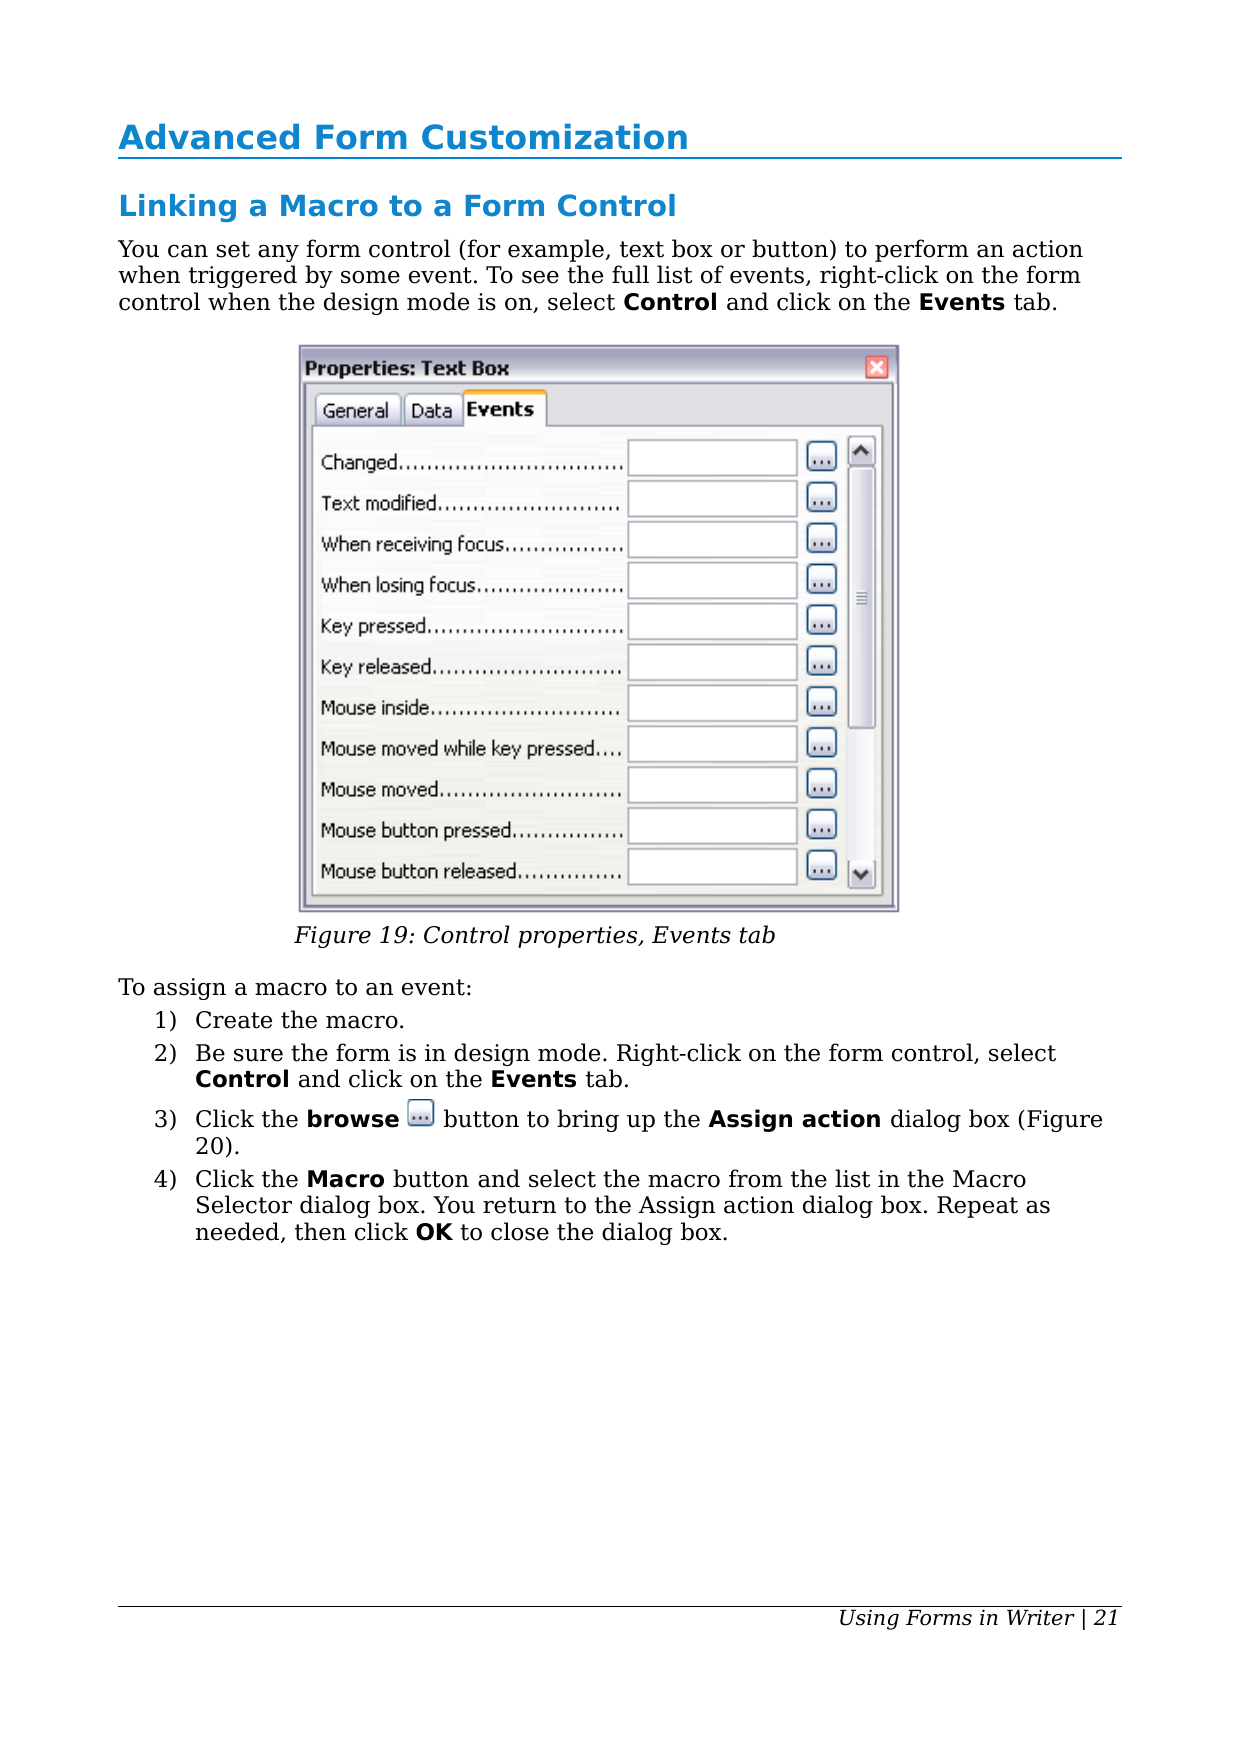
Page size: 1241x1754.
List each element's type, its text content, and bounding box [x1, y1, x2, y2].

picture [294, 341, 903, 916]
list Be sure the form is in design mode. Right-click on the form control, select Control and click on the Events tab. [177, 1040, 1122, 1093]
picture [407, 1099, 436, 1128]
text Figure 19: Control properties, Events tab [294, 922, 946, 948]
list To assign a macro to an event: [118, 974, 1122, 1001]
list Click the browse button to bring up the Assign action dialog box (Figure 20). [177, 1099, 1122, 1160]
subtitle Advanced Form Customization [118, 118, 1122, 157]
text You can set any form control (for example, text box or button) to perform an action when triggered by some event. To see the full list of events, right-click on the form control when the design mode is on, select Control and click on the Events tab. [118, 236, 1122, 316]
list Create the macro. [177, 1007, 1122, 1034]
subtitle Linking a Macro to a Form Control [118, 190, 1122, 224]
list Click the Macro button and select the macro from the list in the Macro Selector dialog box. You return to the Assign action dialog box. Repeat as needed, then click OK to close the dialog box. [177, 1166, 1122, 1246]
